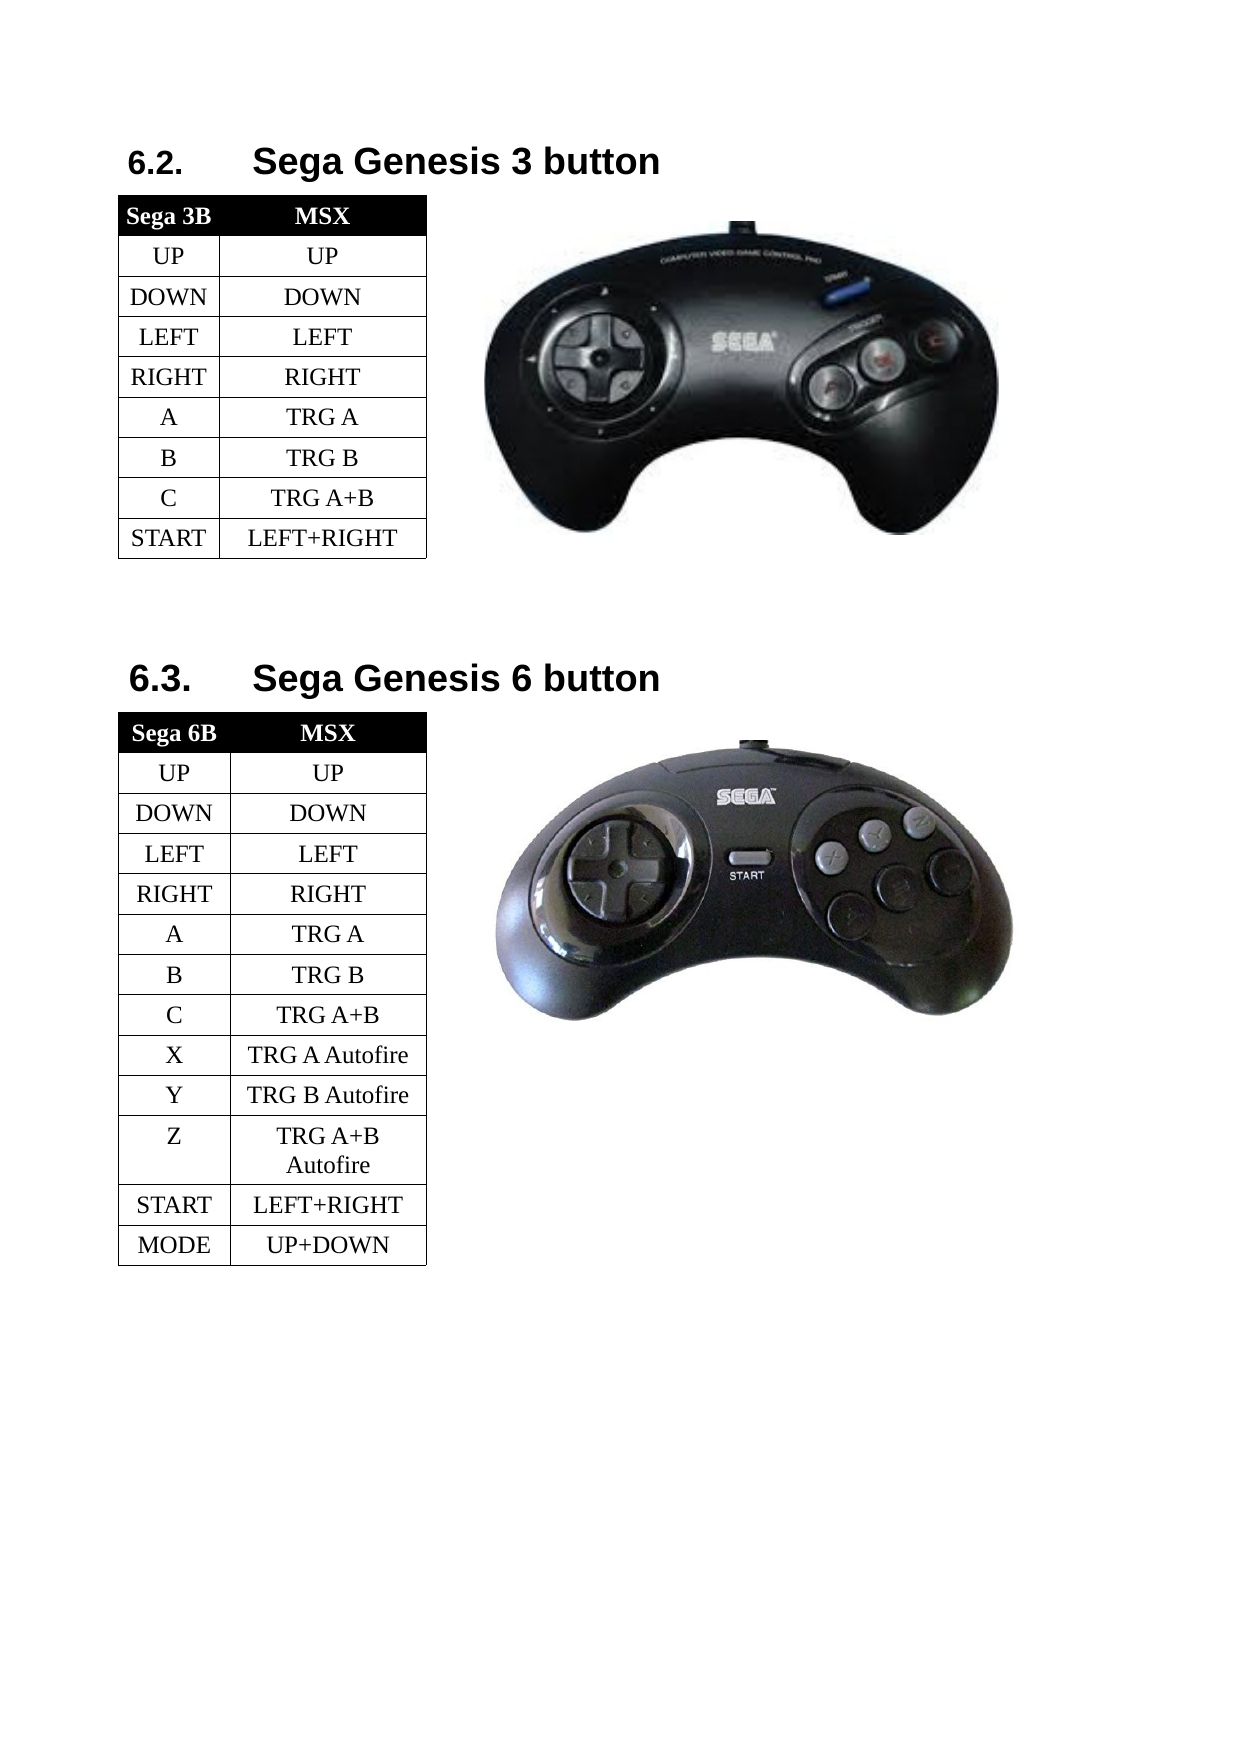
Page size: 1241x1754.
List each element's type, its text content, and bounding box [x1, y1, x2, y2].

table_cell Z [119, 1116, 230, 1184]
table_cell UP [119, 236, 219, 276]
table_cell TRG A+B [231, 995, 426, 1034]
table_cell UP [231, 753, 426, 793]
table_cell Y [119, 1076, 230, 1115]
table_header Sega 3B [119, 196, 219, 235]
picture [488, 740, 1018, 1026]
table_cell LEFT+RIGHT [231, 1185, 426, 1224]
table_cell TRG B Autofire [231, 1076, 426, 1115]
table_cell C [119, 995, 230, 1034]
table_cell DOWN [220, 277, 426, 316]
table_cell TRG B [231, 955, 426, 994]
subtitle Sega Genesis 6 button [118, 656, 1122, 699]
table_cell UP+DOWN [231, 1226, 426, 1265]
table_cell RIGHT [119, 357, 219, 397]
table_cell TRG B [220, 438, 426, 477]
table_cell LEFT [220, 317, 426, 356]
table_header MSX [220, 196, 426, 235]
table_cell RIGHT [119, 874, 230, 913]
table_cell TRG A Autofire [231, 1036, 426, 1075]
table_cell LEFT+RIGHT [220, 519, 426, 558]
table_cell RIGHT [220, 357, 426, 397]
table_cell DOWN [231, 794, 426, 833]
table_cell X [119, 1036, 230, 1075]
table_cell DOWN [119, 794, 230, 833]
table_cell TRG A+B [220, 478, 426, 518]
table_header Sega 6B [119, 713, 230, 752]
table_cell TRG A [220, 398, 426, 437]
table_cell UP [119, 753, 230, 793]
table_cell LEFT [231, 834, 426, 873]
table_cell DOWN [119, 277, 219, 316]
table_cell UP [220, 236, 426, 276]
subtitle Sega Genesis 3 button [118, 139, 1122, 183]
table_cell A [119, 398, 219, 437]
table_cell B [119, 955, 230, 994]
table_cell B [119, 438, 219, 477]
picture [484, 221, 999, 535]
table_cell TRG A [231, 915, 426, 954]
table_cell LEFT [119, 834, 230, 873]
table_cell TRG A+B Autofire [231, 1116, 426, 1184]
table_header MSX [231, 713, 426, 752]
table_cell START [119, 519, 219, 558]
table_cell C [119, 478, 219, 518]
table_cell MODE [119, 1226, 230, 1265]
table_cell LEFT [119, 317, 219, 356]
table_cell RIGHT [231, 874, 426, 913]
table_cell START [119, 1185, 230, 1224]
table_cell A [119, 915, 230, 954]
